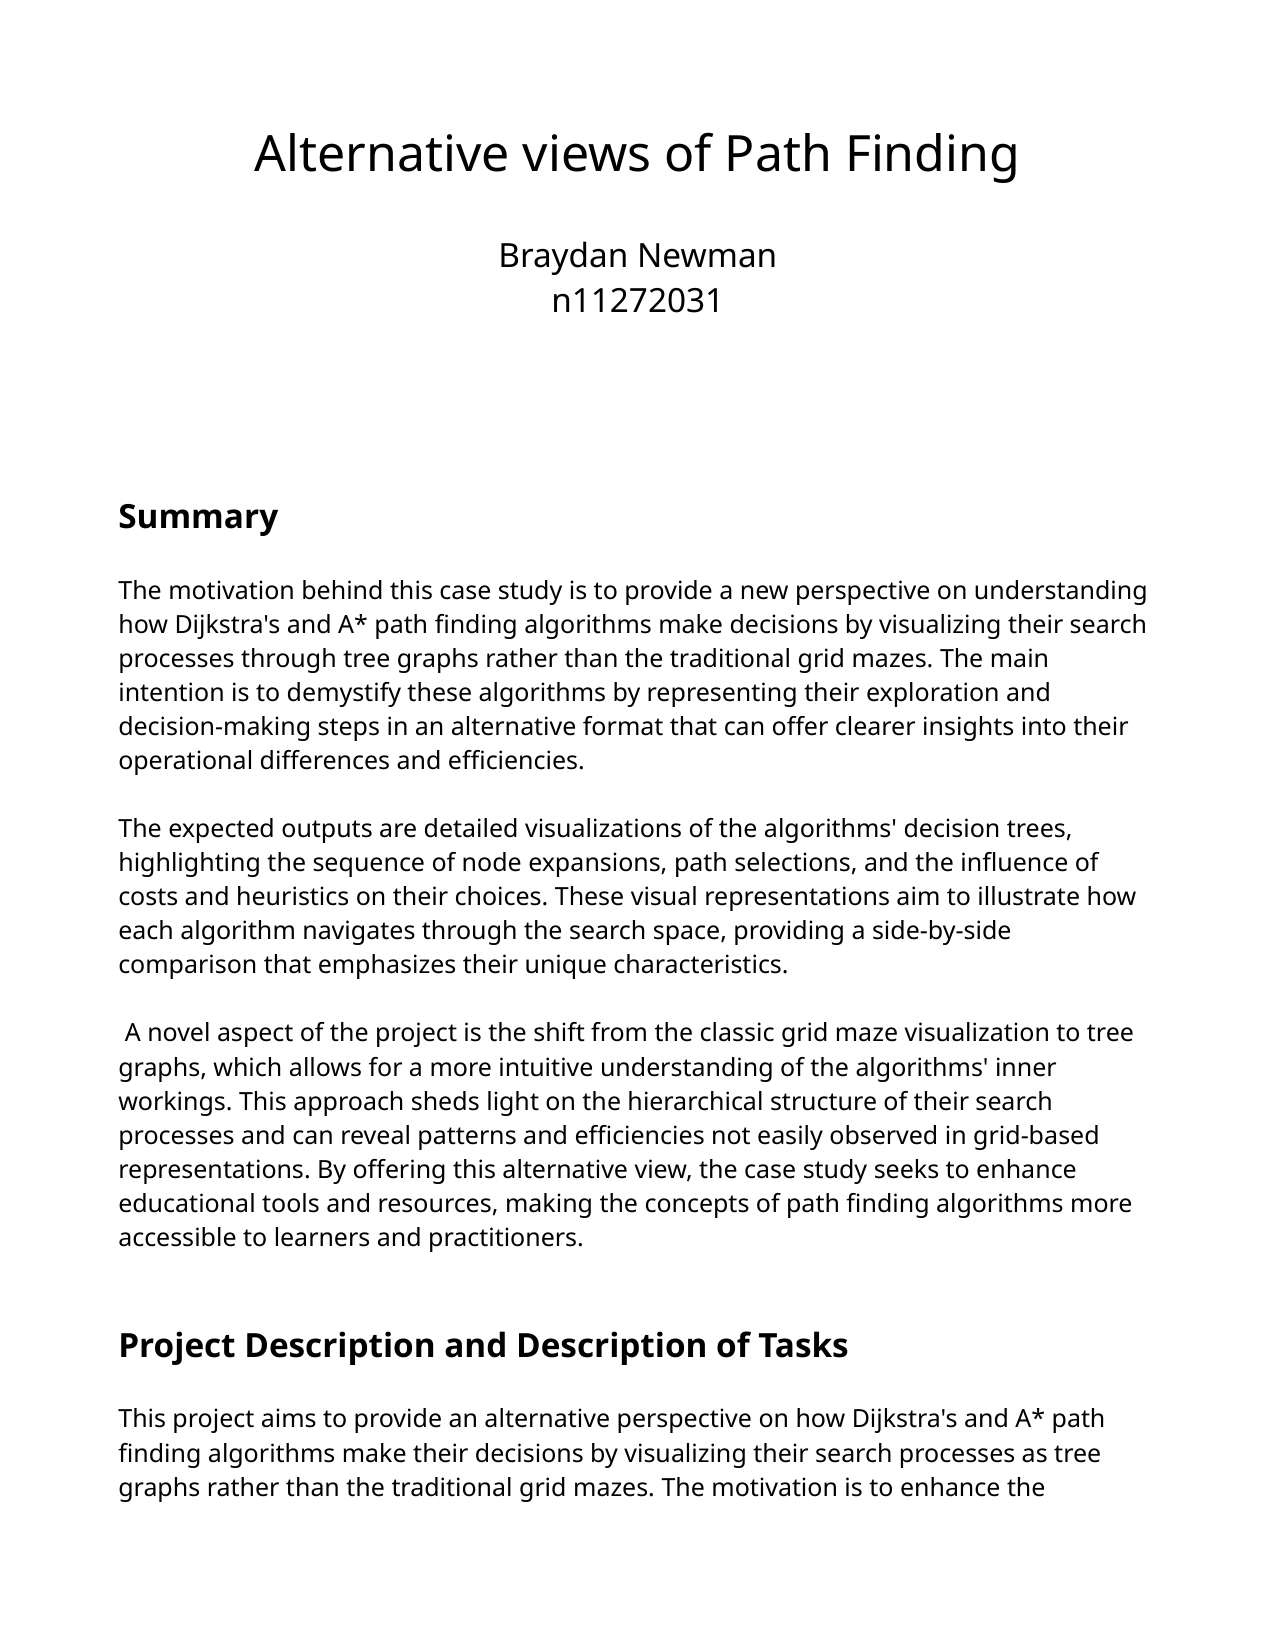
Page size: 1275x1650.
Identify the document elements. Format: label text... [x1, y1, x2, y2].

text Braydan Newman [118, 232, 1157, 277]
text This project aims to provide an alternative perspective on how Dijkstra's and A* path finding algorithms make their decisions by visualizing their search processes as tree graphs rather than the traditional grid mazes. The motivation is to enhance the [118, 1401, 1157, 1503]
text The expected outputs are detailed visualizations of the algorithms' decision trees, highlighting the sequence of node expansions, path selections, and the influence of costs and heuristics on their choices. These visual representations aim to illustrate how each algorithm navigates through the search space, providing a side-by-side comparison that emphasizes their unique characteristics. [118, 811, 1157, 981]
text n11272031 [118, 277, 1157, 322]
text A novel aspect of the project is the shift from the classic grid maze visualization to tree graphs, which allows for a more intuitive understanding of the algorithms' inner workings. This approach sheds light on the hierarchical structure of their search processes and can reveal patterns and efficiencies not easily observed in grid-based representations. By offering this alternative view, the case study seeks to enhance educational tools and resources, making the concepts of path finding algorithms more accessible to learners and practitioners. [118, 1015, 1157, 1253]
text Project Description and Description of Tasks [118, 1322, 1157, 1367]
text Alternative views of Path Finding [118, 118, 1157, 186]
text The motivation behind this case study is to provide a new perspective on understanding how Dijkstra's and A* path finding algorithms make decisions by visualizing their search processes through tree graphs rather than the traditional grid mazes. The main intention is to demystify these algorithms by representing their exploration and decision-making steps in an alternative format that can offer clearer insights into their operational differences and efficiencies. [118, 572, 1157, 777]
text Summary [118, 493, 1157, 538]
